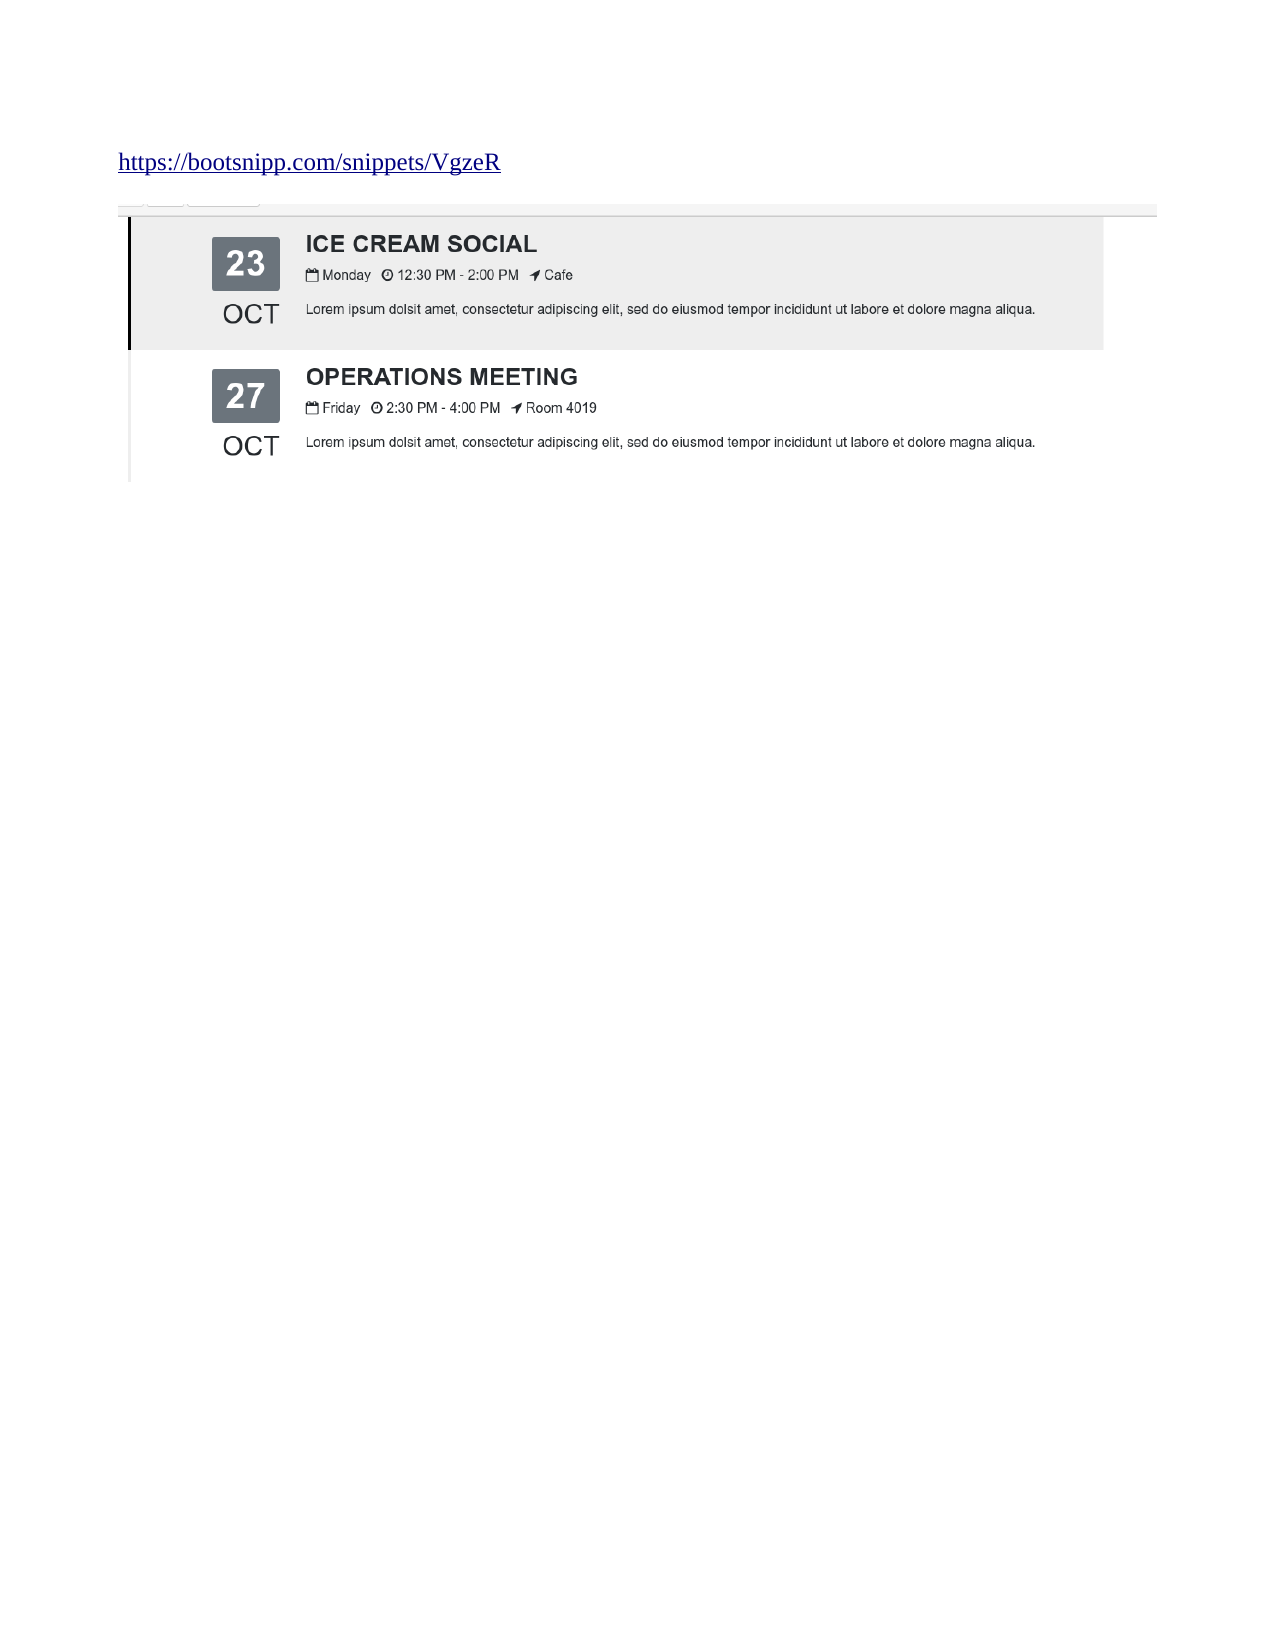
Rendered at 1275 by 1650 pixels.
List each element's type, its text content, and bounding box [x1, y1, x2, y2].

text https://bootsnipp.com/snippets/VgzeR [118, 147, 1157, 176]
picture [118, 204, 1157, 570]
